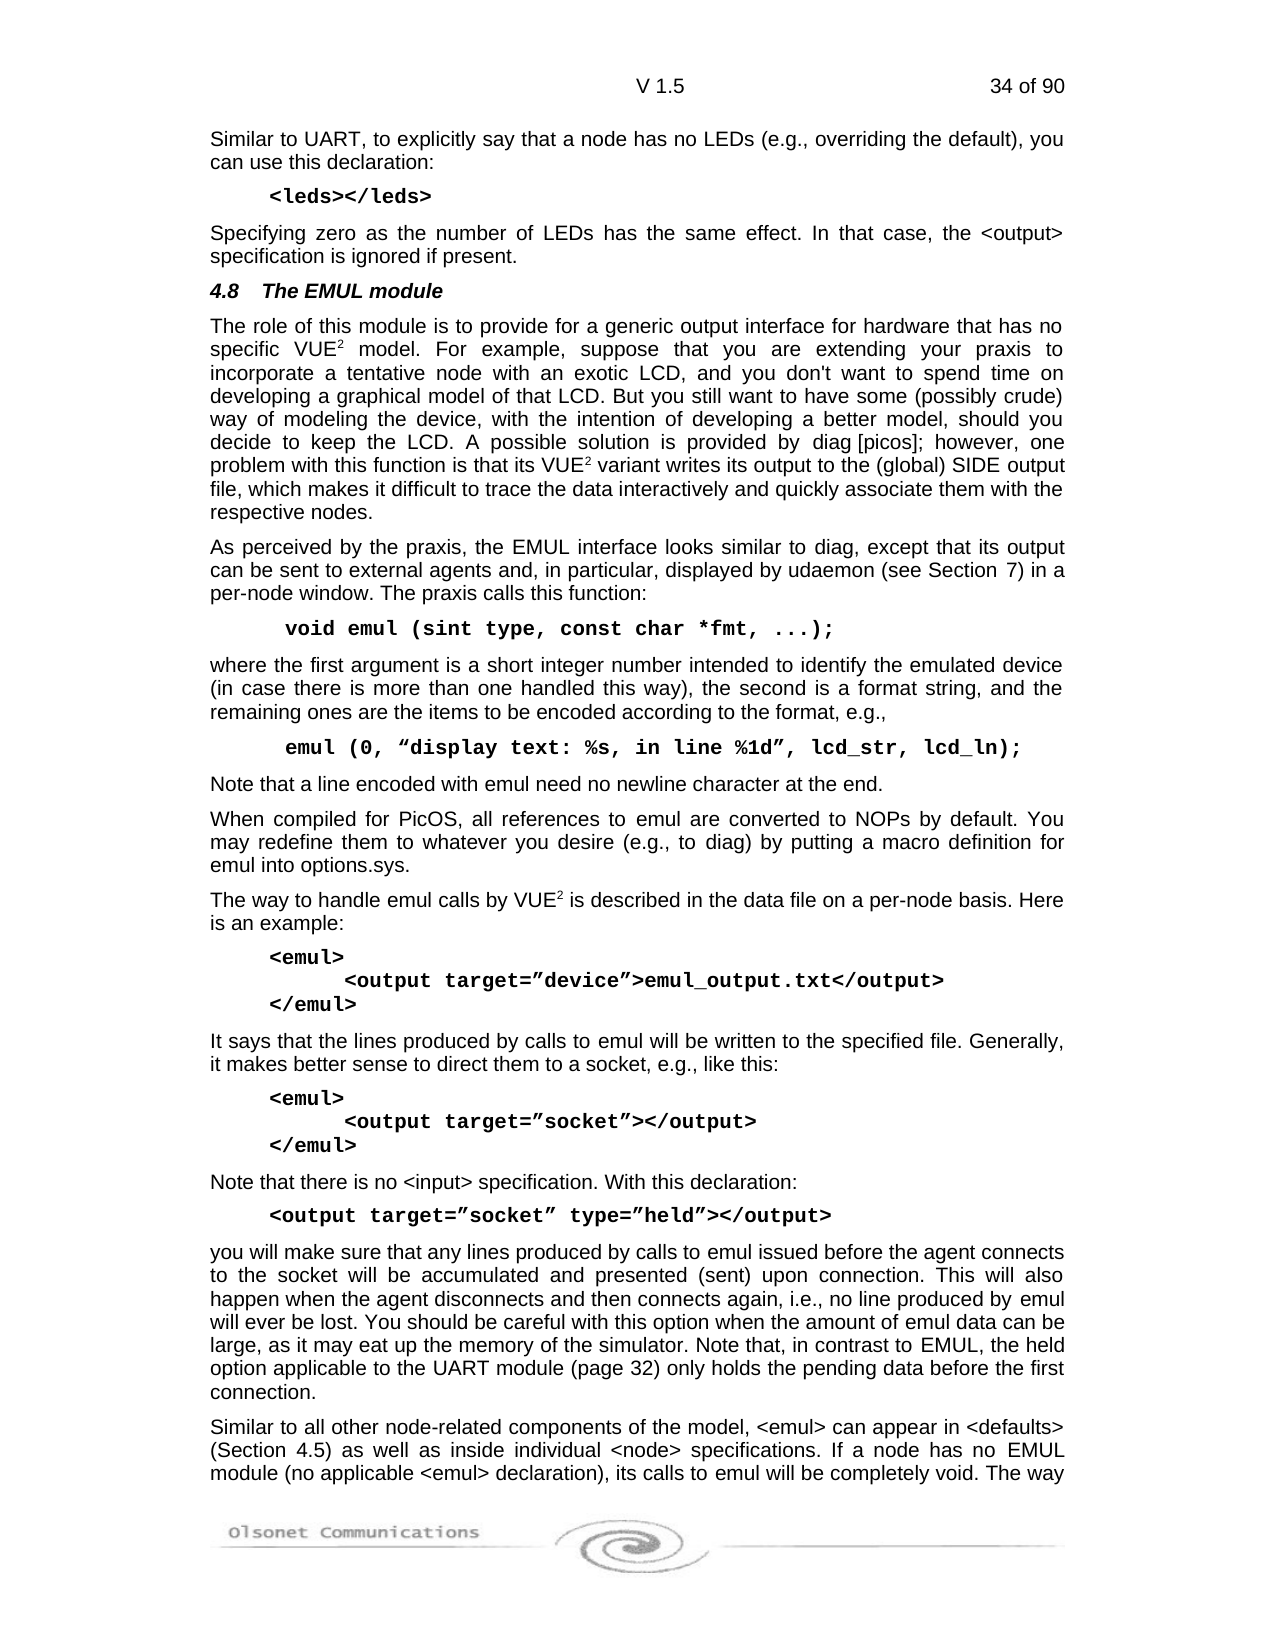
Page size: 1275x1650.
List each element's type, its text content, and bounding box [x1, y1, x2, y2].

text Note that a line encoded with emul need no newline character at the end. [210, 772, 1065, 795]
text <output target=”socket” type=”held”></output> [269, 1205, 1065, 1229]
text The way to handle emul calls by VUE2 is described in the data file on a per-node basis. Here is an example: [210, 888, 1065, 935]
text The role of this module is to provide for a generic output interface for hardware that has no specific VUE2 model. For example, suppose that you are extending your praxis to incorporate a tentative node with an exotic LCD, and you don't want to spend time on developing a graphical model of that LCD. But you still want to have some (possibly crude) way of modeling the device, with the intention of developing a better model, should you decide to keep the LCD. A possible solution is provided by diag [picos]; however, one problem with this function is that its VUE2 variant writes its output to the (global) SIDE output file, which makes it difficult to trace the data interactively and quickly associate them with the respective nodes. [210, 314, 1065, 524]
text It says that the lines produced by calls to emul will be written to the specified file. Generally, it makes better sense to direct them to a socket, e.g., like this: [210, 1029, 1065, 1076]
text As perceived by the praxis, the EMUL interface looks similar to diag, except that its output can be sent to external agents and, in particular, displayed by udaemon (see Section 7) in a per-node window. The praxis calls this function: [210, 535, 1065, 605]
picture [210, 1504, 1065, 1596]
text <leds></leds> [269, 186, 1065, 209]
text </emul> [269, 994, 1065, 1018]
text you will make sure that any lines produced by calls to emul issued before the agent connects to the socket will be accumulated and presented (sent) upon connection. This will also happen when the agent disconnects and then connects again, i.e., no line produced by emul will ever be lost. You should be careful with this option when the amount of emul data can be large, as it may eat up the memory of the simulator. Note that, in contrast to EMUL, the held option applicable to the UART module (page 33) only holds the pending data before the first connection. [210, 1241, 1065, 1403]
subtitle The EMUL module [210, 279, 1065, 303]
text </emul> [269, 1135, 1065, 1159]
text <output target=”device”>emul_output.txt</output> [269, 970, 1065, 994]
text <output target=”socket”></output> [269, 1111, 1065, 1135]
text Note that there is no <input> specification. With this declaration: [210, 1170, 1065, 1194]
text <emul> [269, 1088, 1065, 1111]
text emul (0, “display text: %s, in line %1d”, lcd_str, lcd_ln); [210, 735, 1065, 760]
text void emul (sint type, const char *fmt, ...); [210, 617, 1065, 642]
text Specifying zero as the number of LEDs has the same effect. In that case, the <output> specification is ignored if present. [210, 221, 1065, 268]
text Similar to UART, to explicitly say that a node has no LEDs (e.g., overriding the default), you can use this declaration: [210, 128, 1065, 174]
text Similar to all other node-related components of the model, <emul> can appear in <defaults> (Section 4.5) as well as inside individual <node> specifications. If a node has no EMUL module (no applicable <emul> declaration), its calls to emul will be completely void. The way [210, 1415, 1065, 1485]
text When compiled for PicOS, all references to emul are converted to NOPs by default. You may redefine them to whatever you desire (e.g., to diag) by putting a macro definition for emul into options.sys. [210, 807, 1065, 877]
text where the first argument is a short integer number intended to identify the emulated device (in case there is more than one handled this way), the second is a format string, and the remaining ones are the items to be encoded according to the format, e.g., [210, 654, 1065, 723]
text <emul> [269, 947, 1065, 970]
